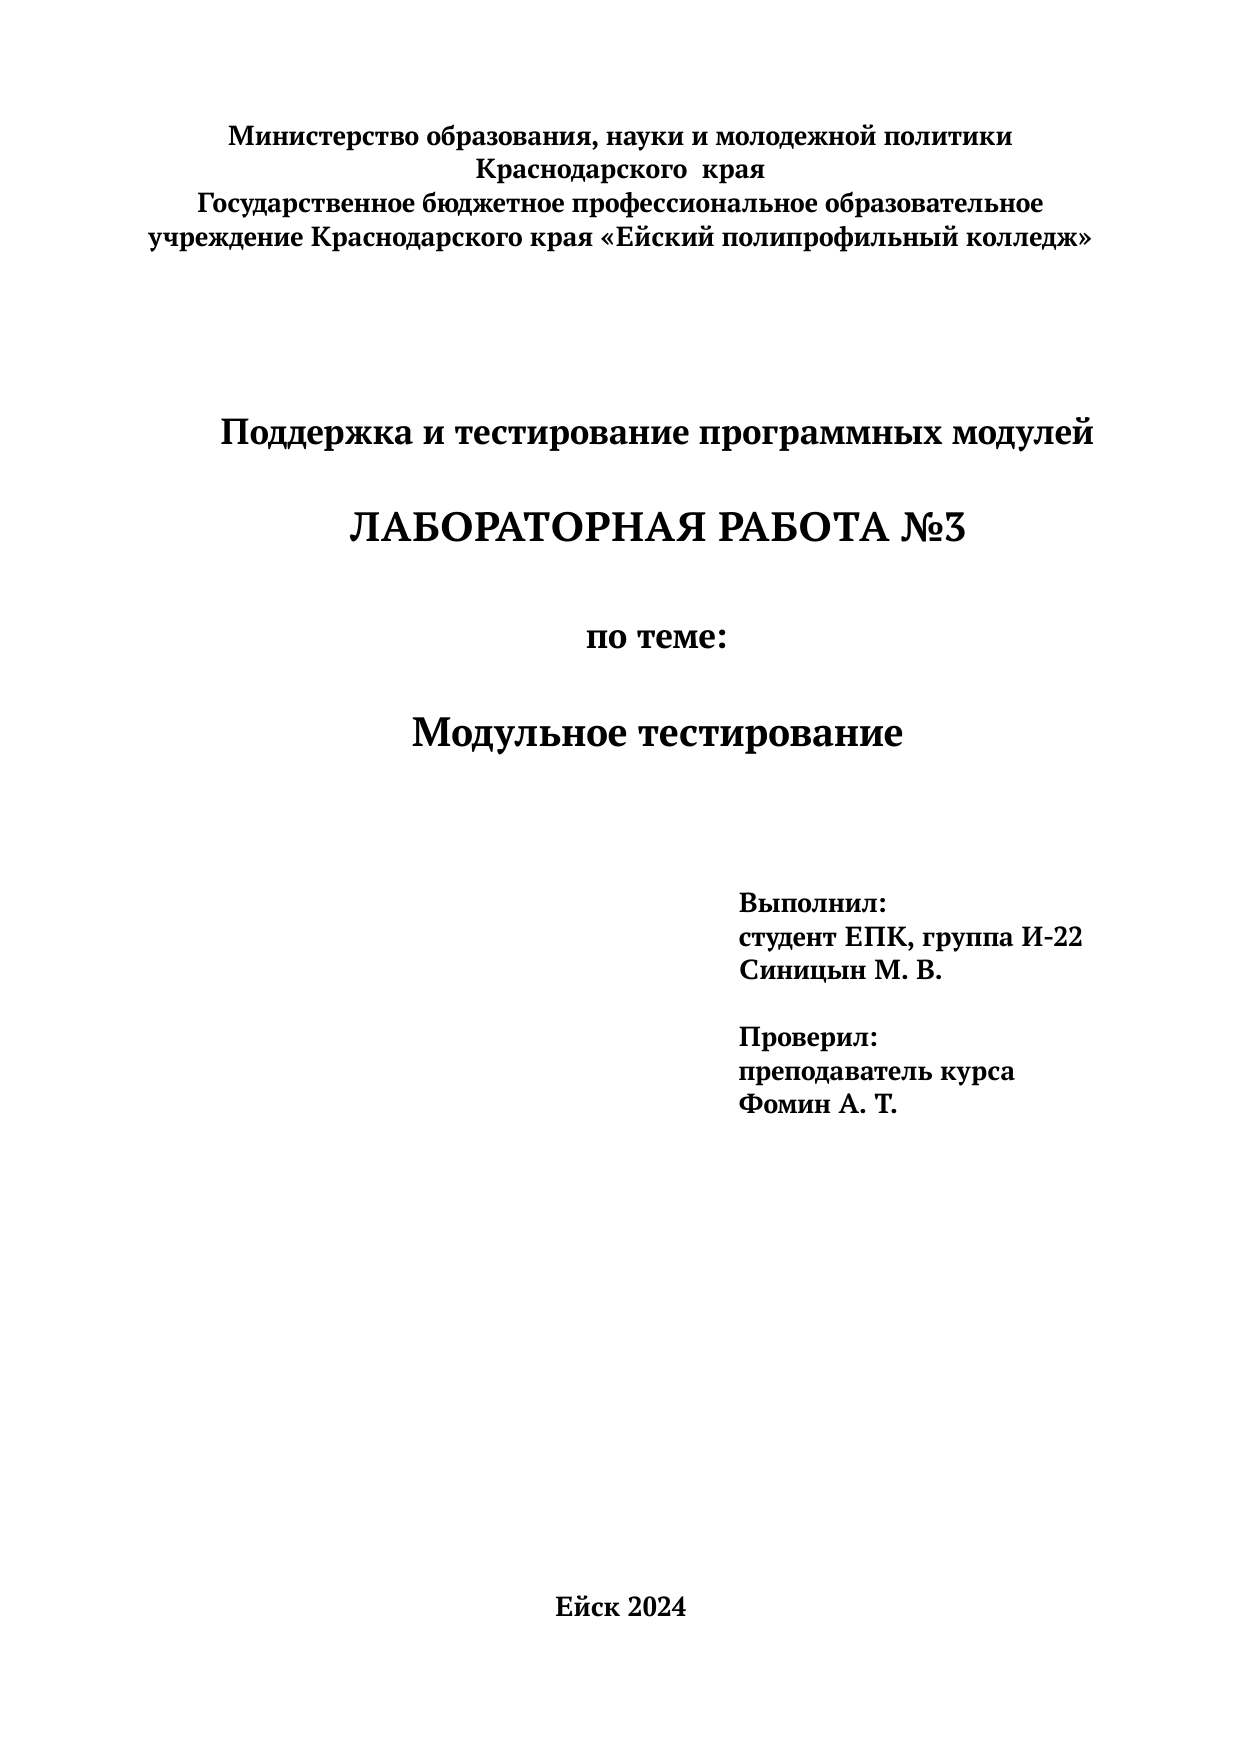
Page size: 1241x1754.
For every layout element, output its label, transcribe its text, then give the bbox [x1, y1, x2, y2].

text студент ЕПК, группа И-22 [738, 919, 1122, 952]
text Государственное бюджетное профессиональное образовательное учреждение Краснодарского края «Ейский полипрофильный колледж» [118, 185, 1122, 252]
text преподаватель курса [738, 1053, 1122, 1086]
text Синицын М. В. [738, 952, 1122, 986]
text Фомин А. Т. [738, 1086, 1122, 1120]
text ЛАБОРАТОРНАЯ РАБОТА №3 [192, 501, 1122, 551]
text Ейск 2024 [118, 1589, 1122, 1623]
text Поддержка и тестирование программных модулей [192, 408, 1122, 452]
text Краснодарского края [118, 152, 1122, 185]
subtitle Модульное тестирование [192, 705, 1122, 755]
text Проверил: [738, 1019, 1122, 1053]
text Выполнил: [738, 885, 1122, 919]
text по теме: [192, 613, 1122, 657]
text Министерство образования, науки и молодежной политики [118, 118, 1122, 152]
